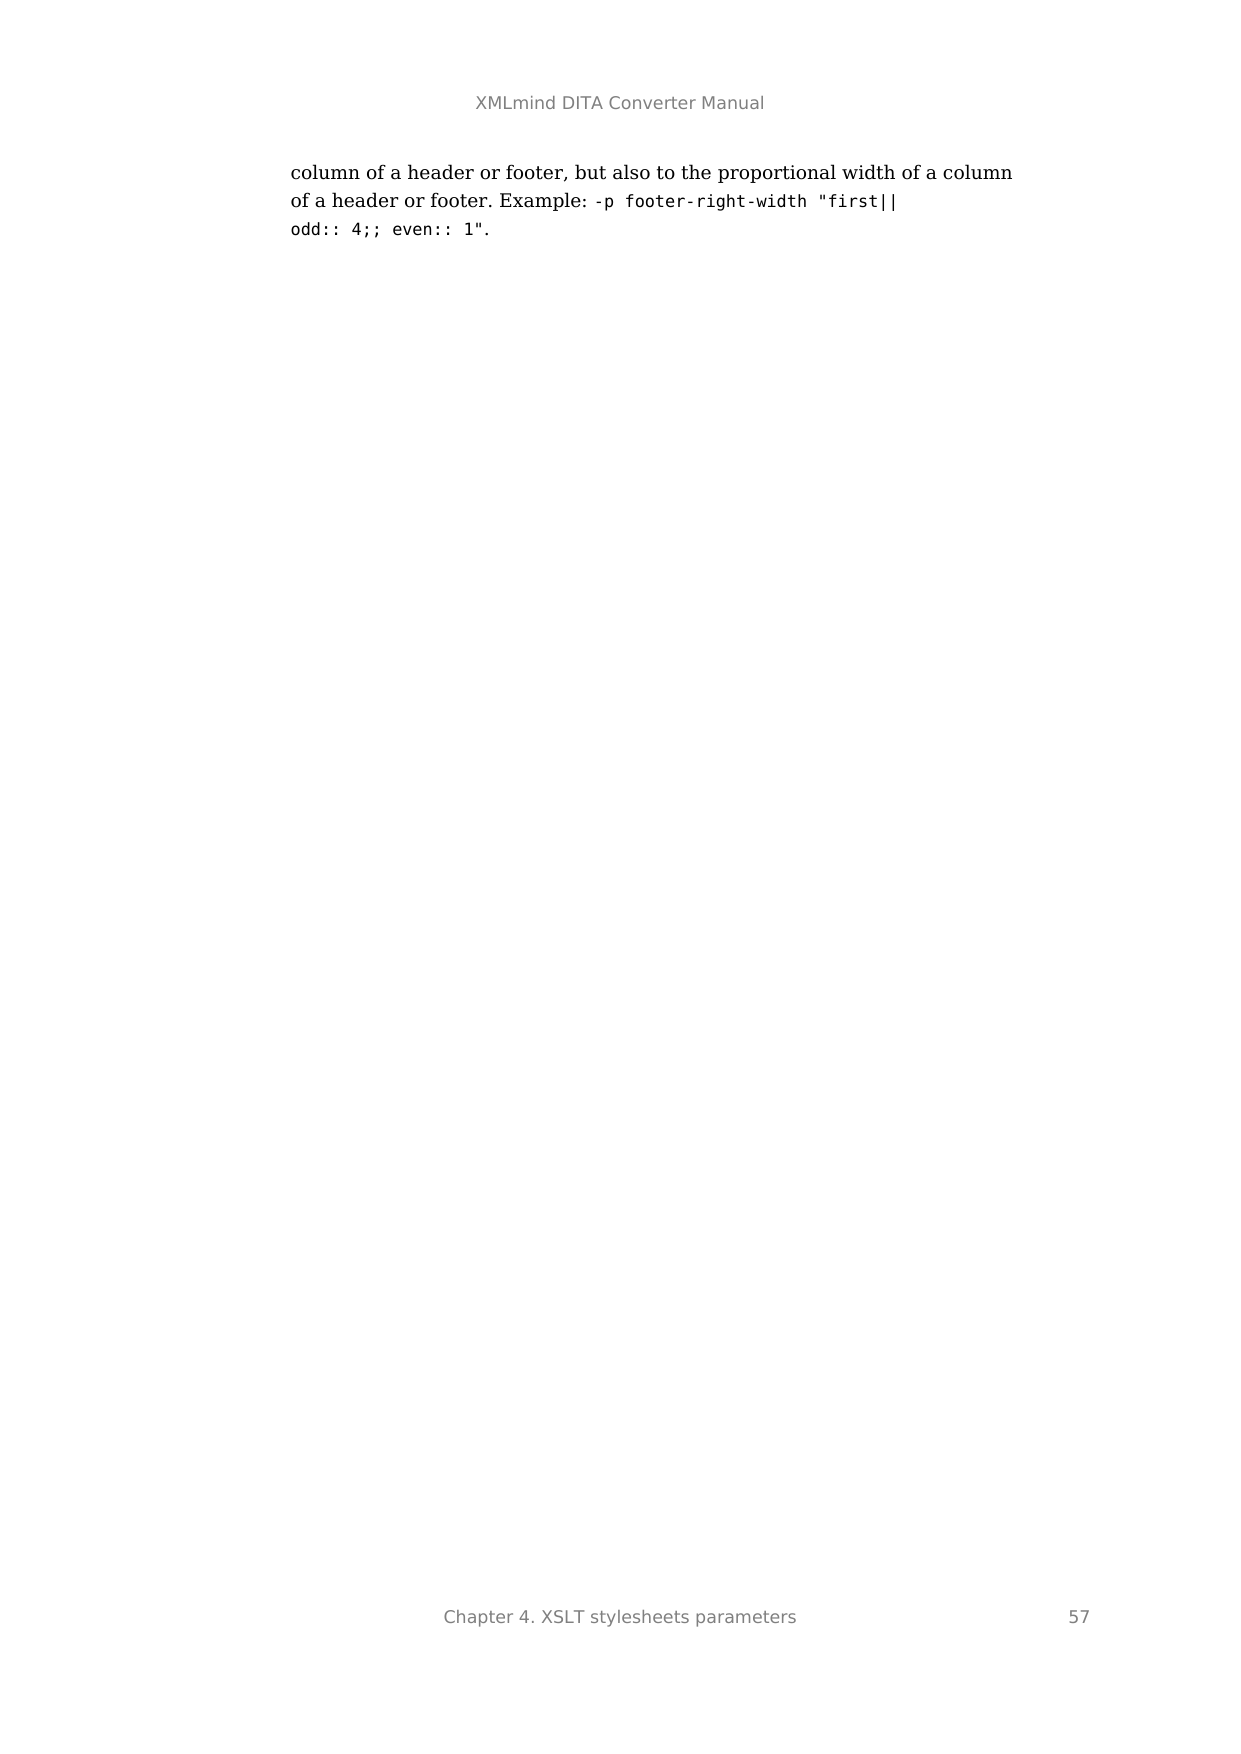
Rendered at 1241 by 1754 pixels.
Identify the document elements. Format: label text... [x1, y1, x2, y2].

table_header [225, 150, 290, 239]
table_header column of a header or footer, but also to the proportional width of a column of a header or footer. Example: -p footer-right-width "first||odd:: 4;; even:: 1". [290, 150, 1015, 239]
